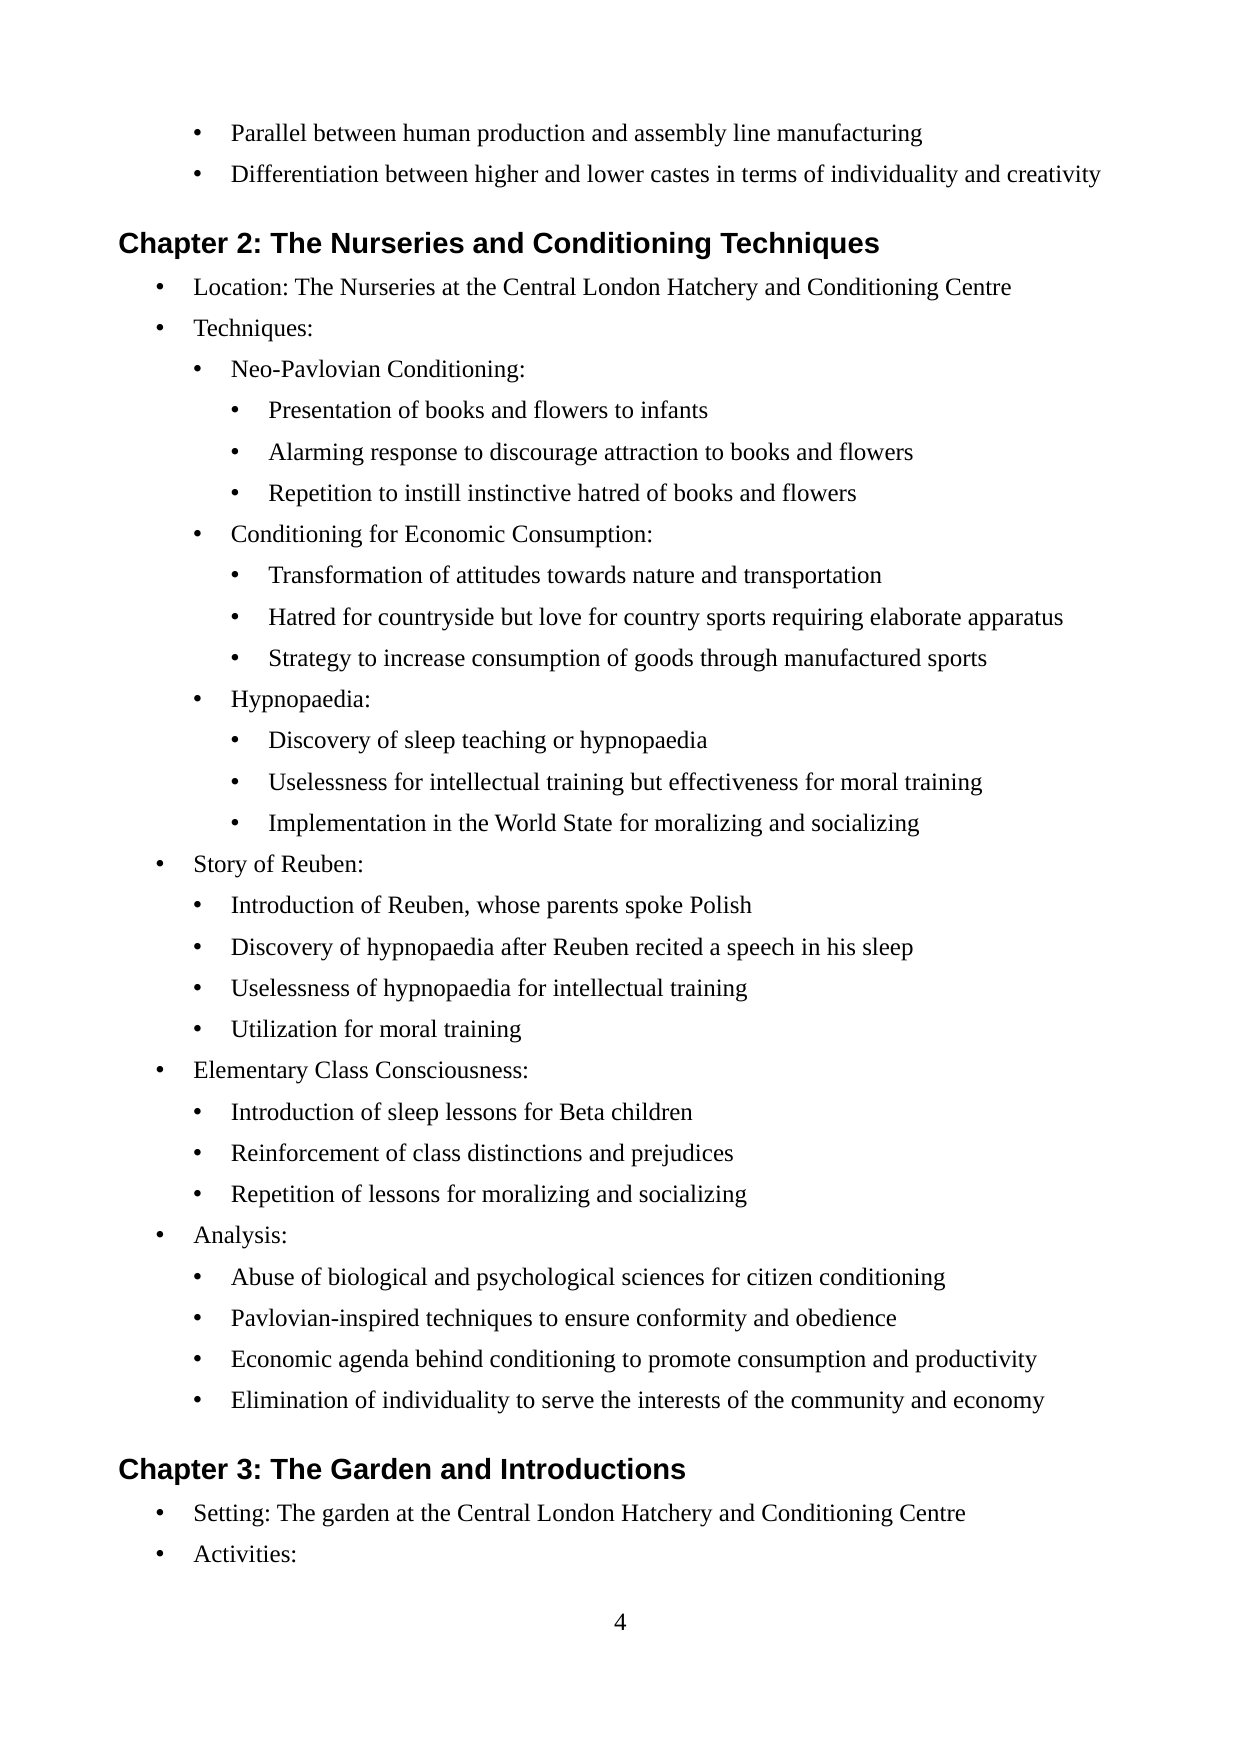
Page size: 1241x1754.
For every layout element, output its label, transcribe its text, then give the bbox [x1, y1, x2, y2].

list Uselessness for intellectual training but effectiveness for moral training [231, 767, 1122, 795]
list Alarming response to discourage attraction to books and flowers [231, 437, 1122, 465]
list Uselessness of hypnopaedia for intellectual training [193, 973, 1122, 1002]
list Presentation of books and flowers to infants [231, 395, 1122, 424]
list Pavlovian-inspired techniques to ensure conformity and obedience [193, 1303, 1122, 1332]
list Introduction of sleep lessons for Beta children [193, 1097, 1122, 1125]
list Location: The Nurseries at the Central London Hatchery and Conditioning Centre [156, 272, 1122, 300]
list Elimination of individuality to serve the interests of the community and economy [193, 1385, 1122, 1414]
list Strategy to increase consumption of goods through manufactured sports [231, 643, 1122, 672]
list Activities: [156, 1539, 1122, 1568]
list Techniques: [156, 313, 1122, 342]
list Repetition to instill instinctive hatred of books and flowers [231, 478, 1122, 507]
list Discovery of hypnopaedia after Reuben recited a speech in his sleep [193, 932, 1122, 960]
list Reinforcement of class distinctions and prejudices [193, 1138, 1122, 1167]
subtitle Chapter 3: The Garden and Introductions [118, 1452, 1122, 1485]
list Story of Reuben: [156, 849, 1122, 878]
list Abuse of biological and psychological sciences for citizen conditioning [193, 1262, 1122, 1290]
list Introduction of Reuben, whose parents spoke Polish [193, 890, 1122, 919]
list Transformation of attitudes towards nature and transportation [231, 560, 1122, 589]
list Conditioning for Economic Consumption: [193, 519, 1122, 548]
list Hypnopaedia: [193, 684, 1122, 713]
list Repetition of lessons for moralizing and socializing [193, 1179, 1122, 1208]
subtitle Chapter 2: The Nurseries and Conditioning Techniques [118, 226, 1122, 259]
list Economic agenda behind conditioning to promote consumption and productivity [193, 1344, 1122, 1373]
list Utilization for moral training [193, 1014, 1122, 1043]
list Hatred for countryside but love for country sports requiring elaborate apparatus [231, 602, 1122, 630]
list Parallel between human production and assembly line manufacturing [193, 118, 1122, 147]
list Analysis: [156, 1220, 1122, 1249]
list Differentiation between higher and lower castes in terms of individuality and creativity [193, 159, 1122, 188]
list Discovery of sleep teaching or hypnopaedia [231, 725, 1122, 754]
list Neo-Pavlovian Conditioning: [193, 354, 1122, 383]
list Setting: The garden at the Central London Hatchery and Conditioning Centre [156, 1498, 1122, 1526]
list Implementation in the World State for moralizing and socializing [231, 808, 1122, 837]
list Elementary Class Consciousness: [156, 1055, 1122, 1084]
